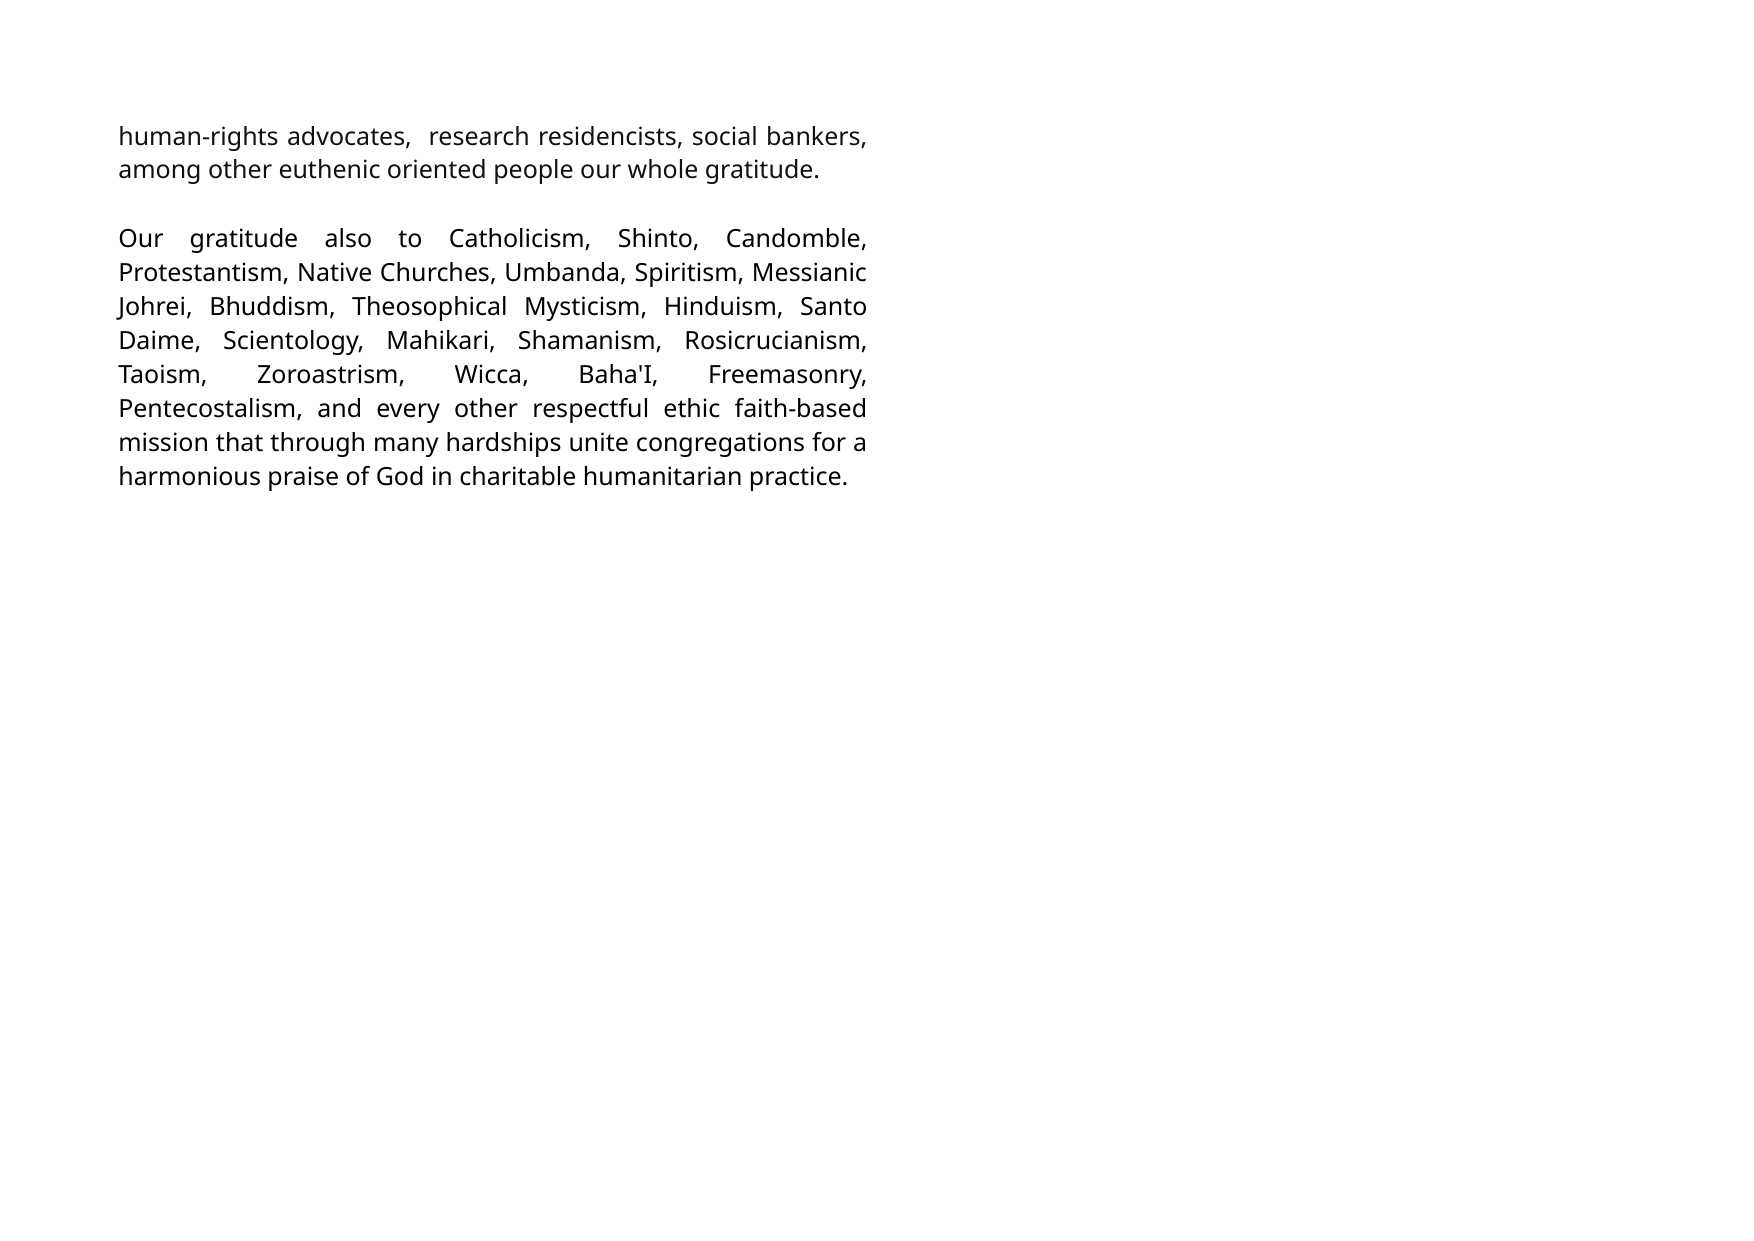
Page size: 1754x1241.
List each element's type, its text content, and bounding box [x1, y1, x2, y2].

text human-rights advocates, research residencists, social bankers, among other euthenic oriented people our whole gratitude. [118, 118, 868, 186]
text Our gratitude also to Catholicism, Shinto, Candomble, Protestantism, Native Churches, Umbanda, Spiritism, Messianic Johrei, Bhuddism, Theosophical Mysticism, Hinduism, Santo Daime, Scientology, Mahikari, Shamanism, Rosicrucianism, Taoism, Zoroastrism, Wicca, Baha'I, Freemasonry, Pentecostalism, and every other respectful ethic faith-based mission that through many hardships unite congregations for a harmonious praise of God in charitable humanitarian practice. [118, 220, 868, 493]
